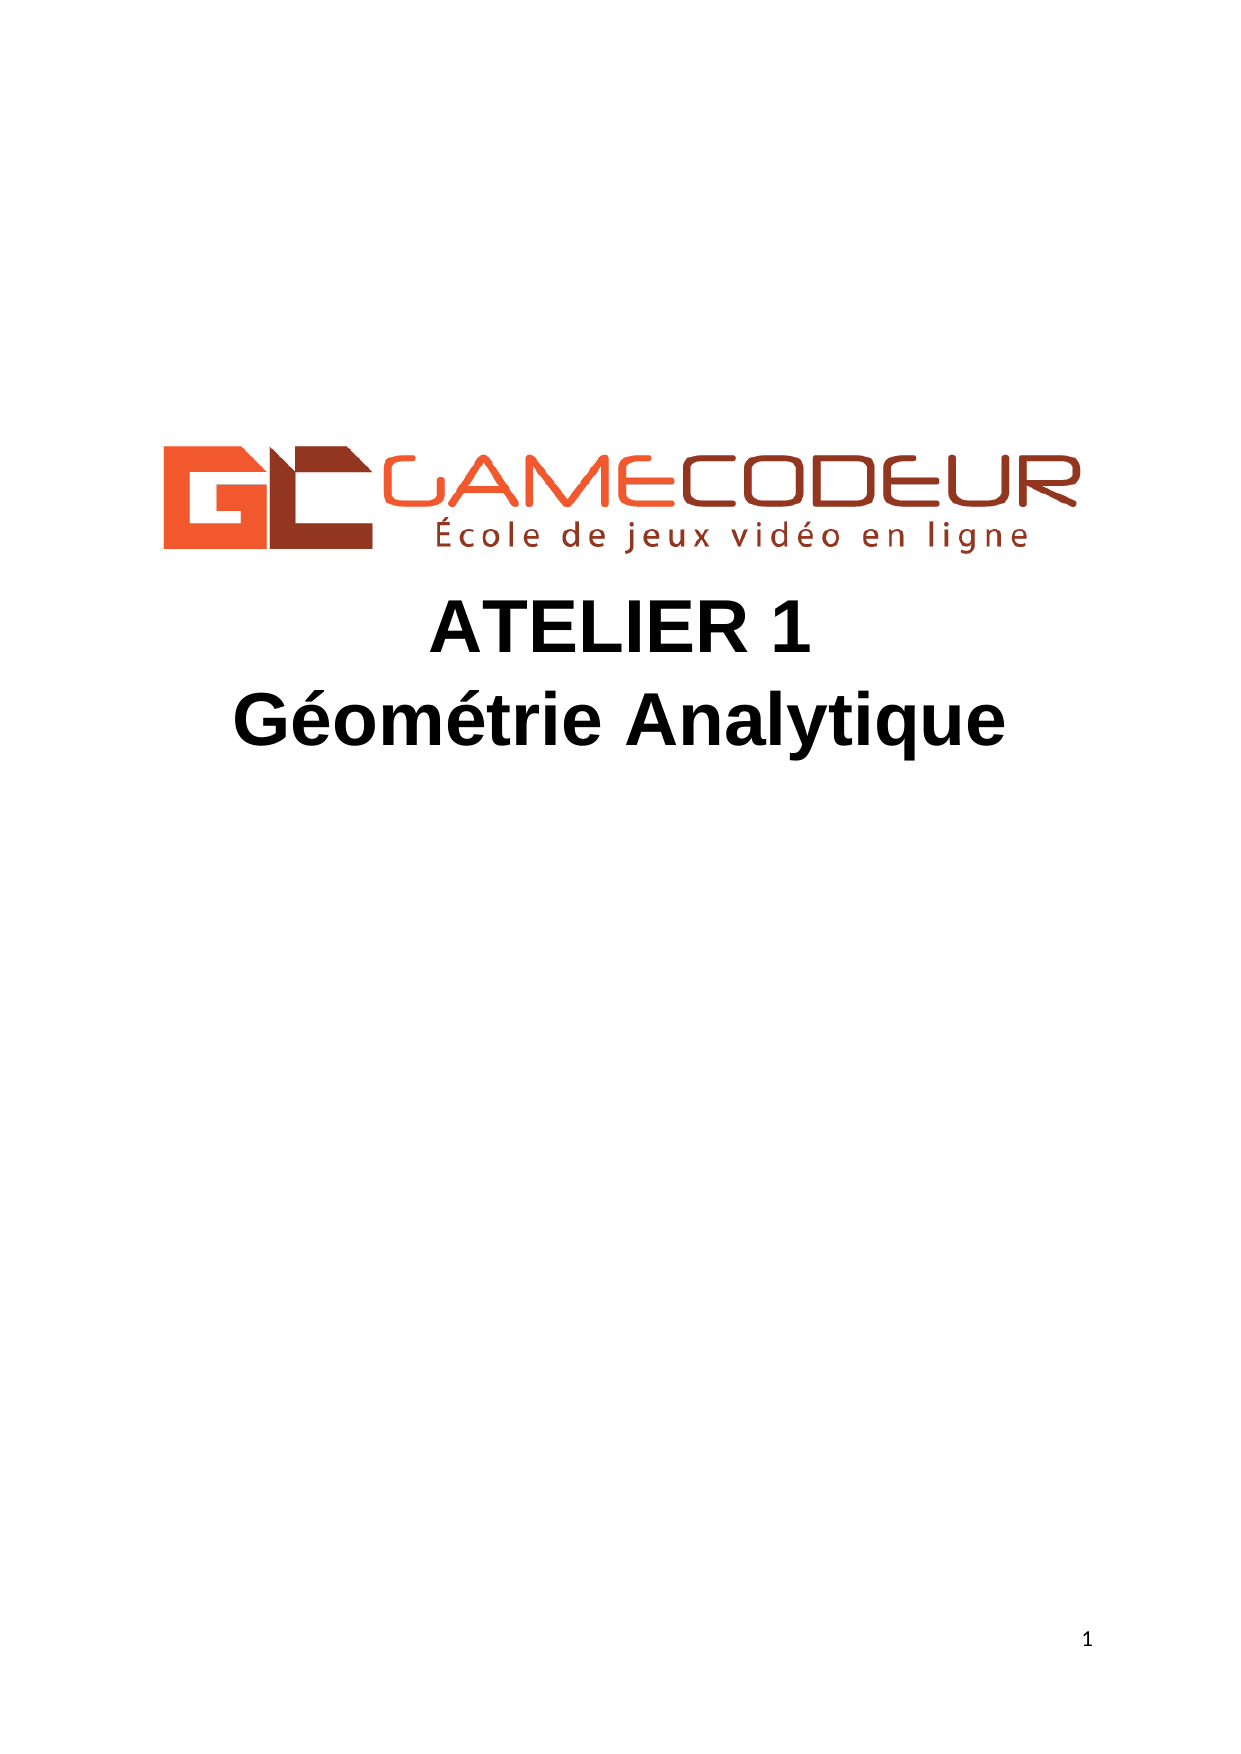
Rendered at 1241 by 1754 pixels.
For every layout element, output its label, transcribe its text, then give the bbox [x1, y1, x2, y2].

text ATELIER 1 [148, 582, 1093, 668]
picture [147, 421, 1093, 576]
text Géométrie Analytique [148, 675, 1093, 761]
